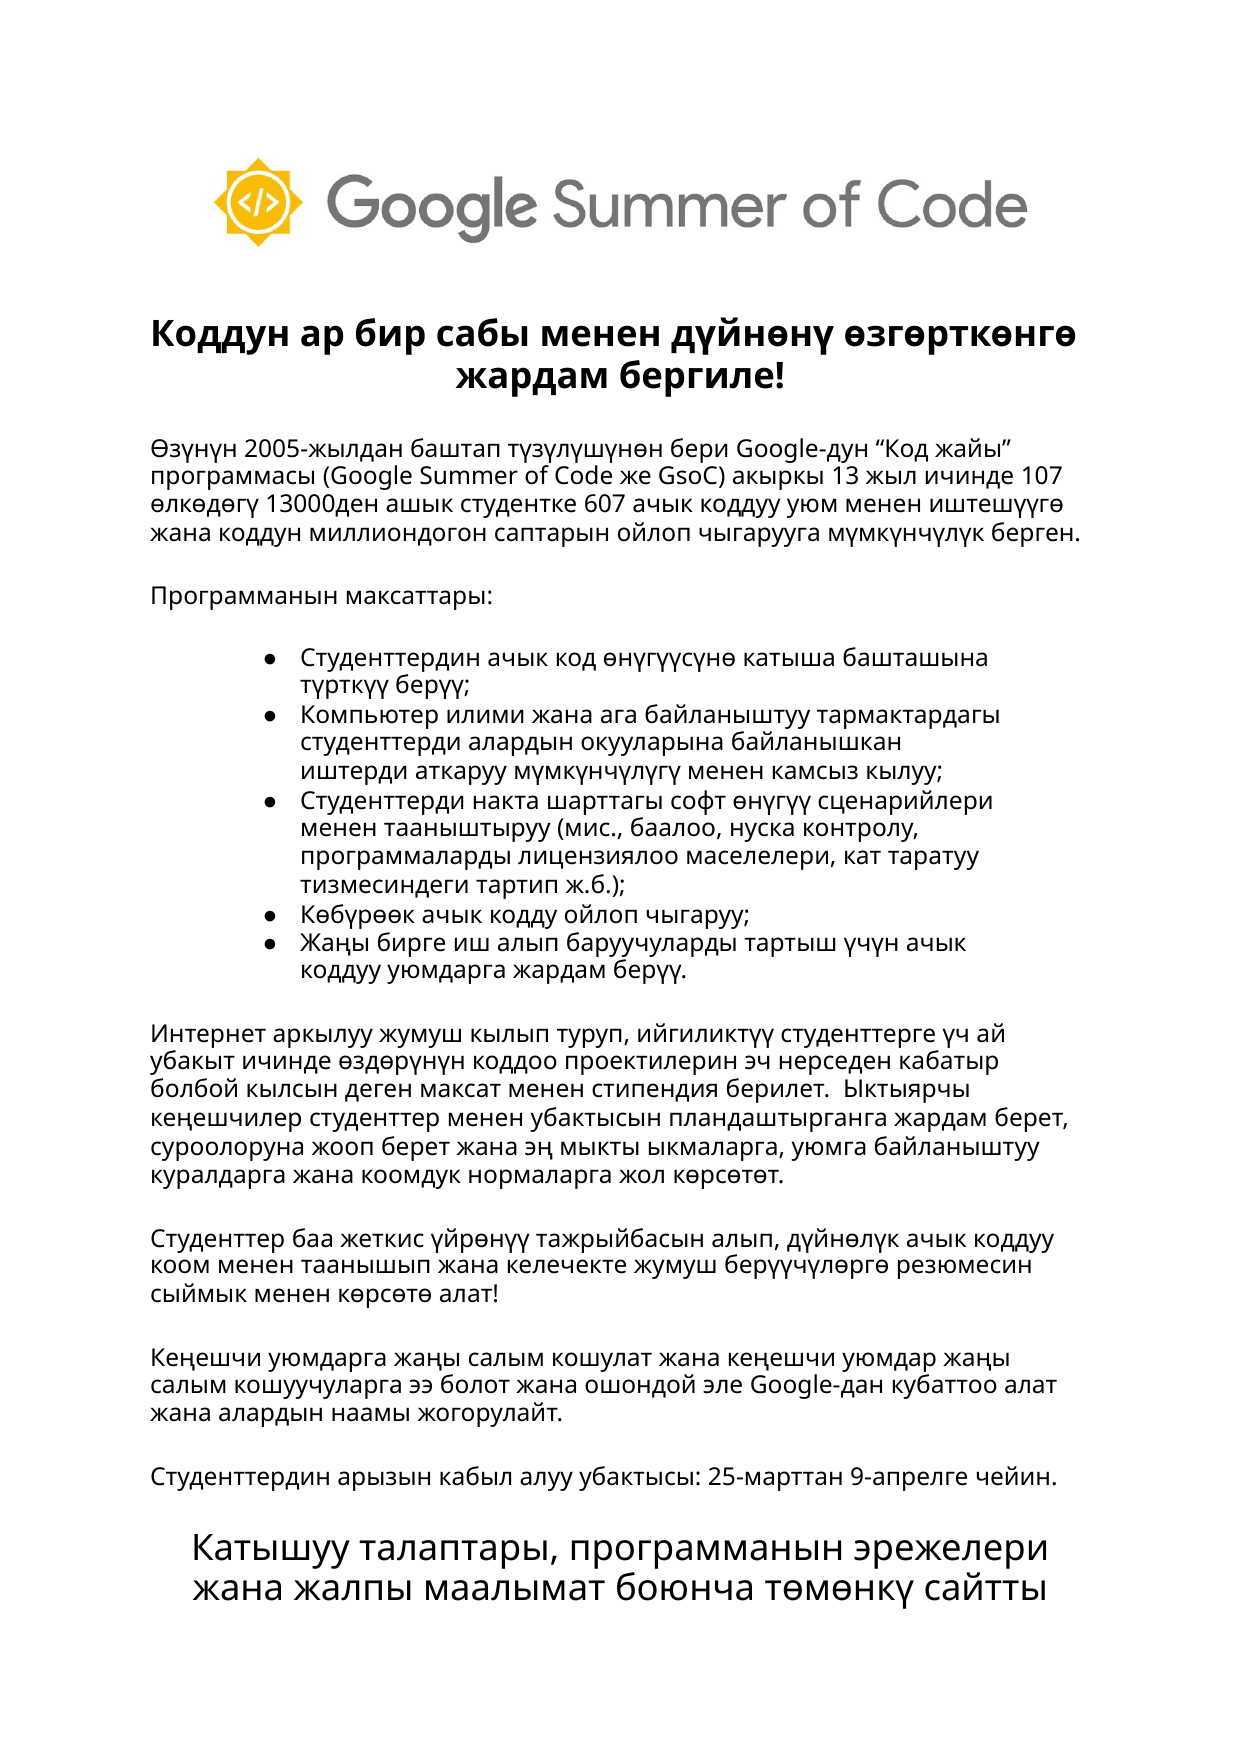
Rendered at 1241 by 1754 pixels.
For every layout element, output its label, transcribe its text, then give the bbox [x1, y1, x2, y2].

list Компьютер илими жана ага байланыштуу тармактардагы студенттерди алардын окууларына байланышкан иштерди аткаруу мүмкүнчүлүгү менен камсыз кылуу; [262, 701, 1128, 787]
text Кеңешчи уюмдарга жаңы салым кошулат жана кеңешчи уюмдар жаңы салым кошуучуларга ээ болот жана ошондой эле Google-дан кубаттоо алат жана алардын наамы жогорулайт. [150, 1343, 1091, 1429]
list Көбүрөөк ачык кодду ойлоп чыгаруу; [262, 901, 1128, 929]
text Коддун ар бир сабы менен дүйнөнү өзгөрткөнгө жардам бергиле! [150, 315, 1091, 400]
list Cтуденттерди накта шарттагы софт өнүгүү сценарийлери менен тааныштыруу (мис., баалоо, нуска контролу, программаларды лицензиялоо маселелери, кат таратуу тизмесиндеги тартип ж.б.); [262, 787, 1128, 901]
text Катышуу талаптары, программанын эрежелери жана жалпы маалымат боюнча төмөнкү сайтты [150, 1527, 1091, 1611]
text Интернет аркылуу жумуш кылып туруп, ийгиликтүү студенттерге үч ай убакыт ичинде өздөрүнүн коддоо проектилерин эч нерседен кабатыр болбой кылсын деген максат менен стипендия берилет. Ыктыярчы кеңешчилер студенттер менен убактысын пландаштырганга жардам берет, суроолоруна жооп берет жана эң мыкты ыкмаларга, уюмга байланыштуу куралдарга жана коомдук нормаларга жол көрсөтөт. [150, 1019, 1091, 1191]
picture [149, 89, 1092, 315]
text Программанын максаттары: [150, 582, 1091, 611]
text Өзүнүн 2005-жылдан баштап түзүлүшүнөн бери Google-дун “Код жайы” программасы (Google Summer of Code же GsoC) акыркы 13 жыл ичинде 107 өлкөдөгү 13000ден ашык студентке 607 ачык коддуу уюм менен иштешүүгө жана коддун миллиондогон саптарын ойлоп чыгарууга мүмкүнчүлүк берген. [150, 434, 1091, 548]
list Жаңы бирге иш алып баруучуларды тартыш үчүн ачык коддуу уюмдарга жардам берүү. [262, 929, 1128, 986]
list Студенттердин ачык код өнүгүүсүнө катыша башташына түрткүү берүү; [262, 644, 1128, 701]
text Студенттер баа жеткис үйрөнүү тажрыйбасын алып, дүйнөлүк ачык коддуу коом менен таанышып жана келечекте жумуш берүүчүлөргө резюмесин сыймык менен көрсөтө алат! [150, 1224, 1091, 1310]
text Студенттердин арызын кабыл алуу убактысы: 25-марттан 9-апрелге чейин. [150, 1462, 1091, 1491]
